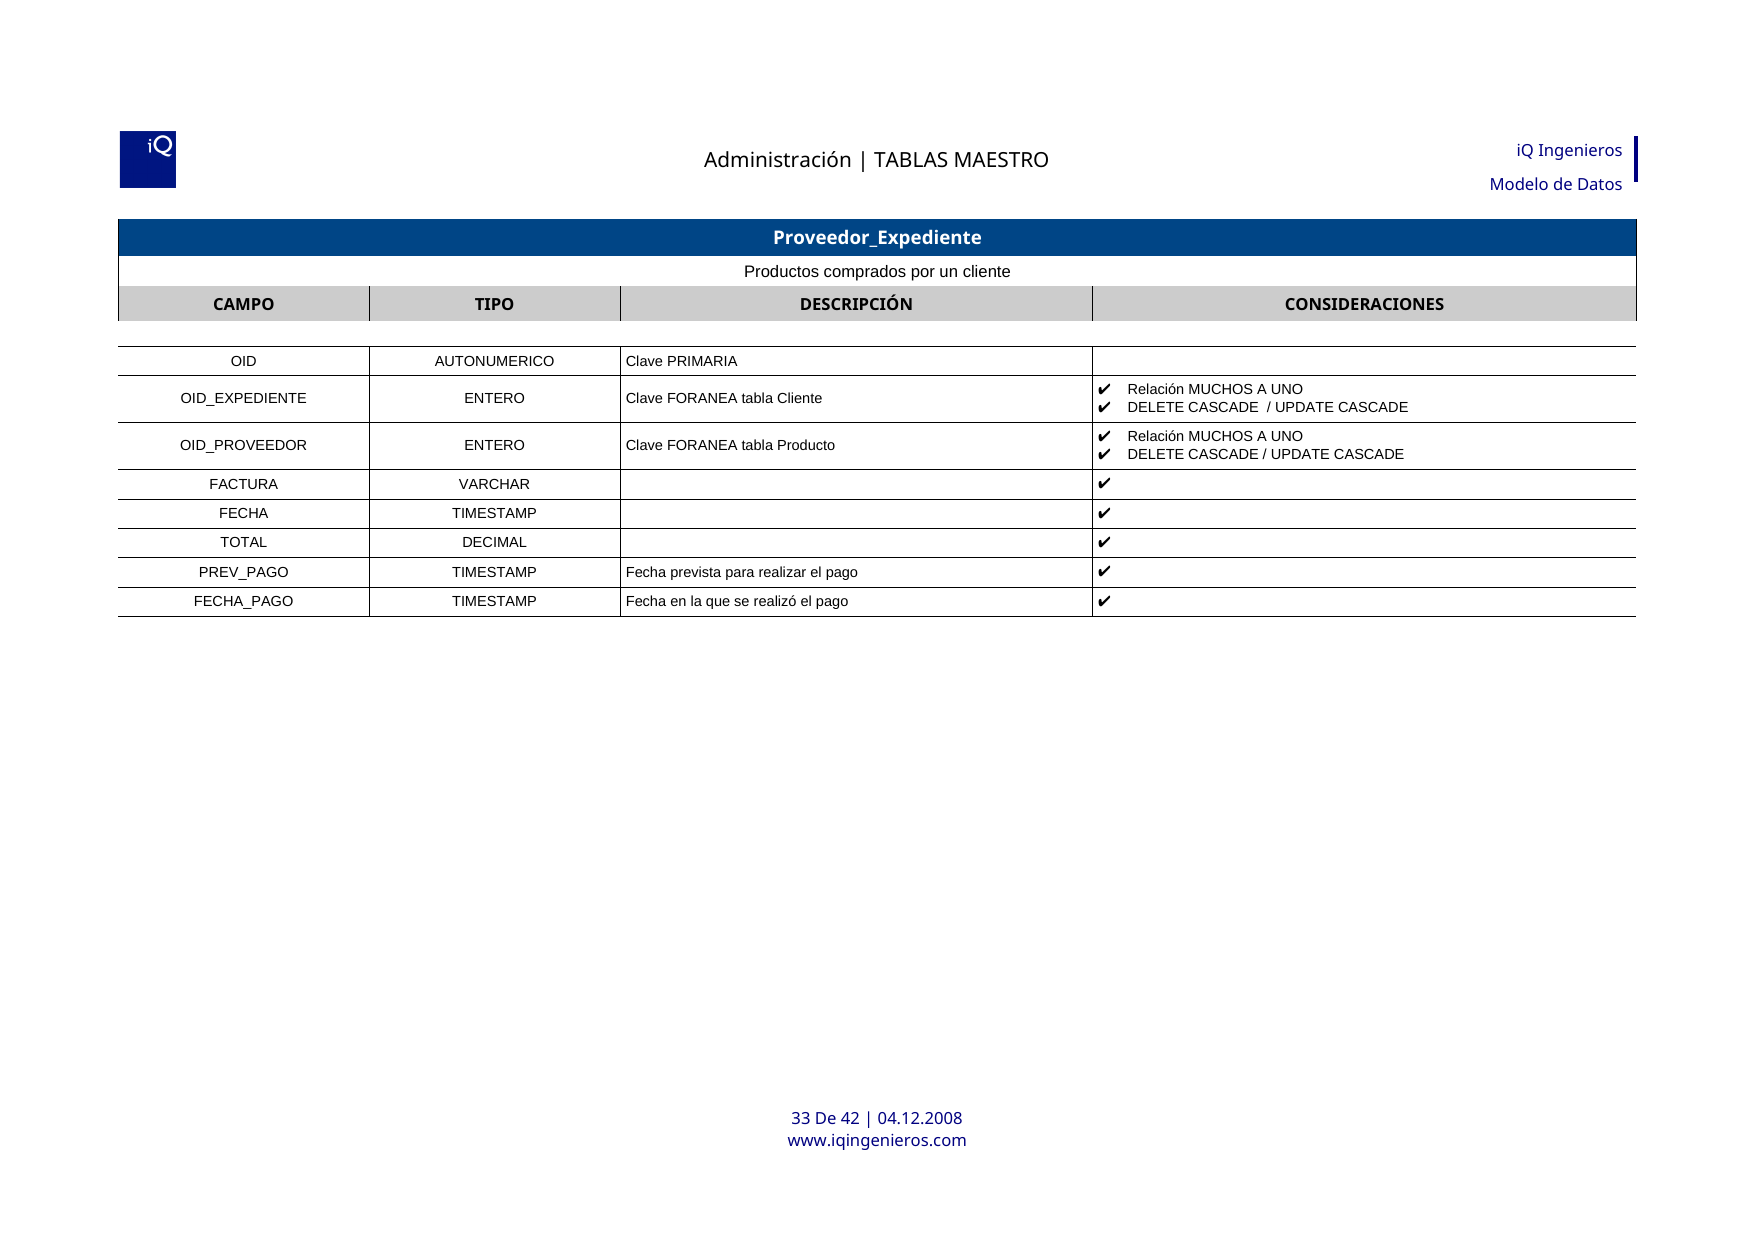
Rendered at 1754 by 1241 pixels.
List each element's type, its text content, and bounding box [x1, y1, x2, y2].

table_cell TIMESTAMP [370, 588, 620, 616]
table_cell VARCHAR [370, 470, 620, 498]
table_cell Relación MUCHOS A UNO DELETE CASCADE / UPDATE CASCADE [1093, 423, 1636, 469]
table_cell OID_PROVEEDOR [118, 423, 369, 469]
table_cell [621, 529, 1092, 557]
table_cell [369, 321, 620, 346]
table_cell [1093, 470, 1636, 498]
table_cell Clave FORANEA tabla Producto [621, 423, 1092, 469]
table_cell FACTURA [118, 470, 369, 498]
table_header Proveedor_Expediente [119, 219, 1636, 256]
table_cell [1093, 500, 1636, 528]
table_cell [1093, 588, 1636, 616]
table_cell [621, 470, 1092, 498]
table_cell TOTAL [118, 529, 369, 557]
table_cell Clave PRIMARIA [621, 347, 1092, 375]
table_cell [621, 500, 1092, 528]
table_cell CONSIDERACIONES [1093, 286, 1636, 321]
table_cell DECIMAL [370, 529, 620, 557]
table_cell ENTERO [370, 376, 620, 422]
table_cell Fecha en la que se realizó el pago [621, 588, 1092, 616]
table_cell ENTERO [370, 423, 620, 469]
table_cell TIMESTAMP [370, 558, 620, 587]
table_cell PREV_PAGO [118, 558, 369, 587]
table_cell Relación MUCHOS A UNO DELETE CASCADE / UPDATE CASCADE [1093, 376, 1636, 422]
table_cell Productos comprados por un cliente [119, 256, 1636, 286]
table_cell FECHA_PAGO [118, 588, 369, 616]
table_cell [1093, 347, 1636, 375]
table_cell AUTONUMERICO [370, 347, 620, 375]
table_cell [1092, 321, 1636, 346]
table_cell [620, 321, 1092, 346]
table_cell FECHA [118, 500, 369, 528]
table_cell TIMESTAMP [370, 500, 620, 528]
table_cell DESCRIPCIÓN [621, 286, 1092, 321]
picture [119, 131, 176, 188]
table_cell [118, 321, 369, 346]
table_cell CAMPO [119, 286, 369, 321]
table_cell Clave FORANEA tabla Cliente [621, 376, 1092, 422]
table_cell Fecha prevista para realizar el pago [621, 558, 1092, 587]
table_cell TIPO [370, 286, 620, 321]
table_cell OID_EXPEDIENTE [118, 376, 369, 422]
table_cell [1093, 529, 1636, 557]
table_cell [1093, 558, 1636, 587]
table_cell OID [118, 347, 369, 375]
